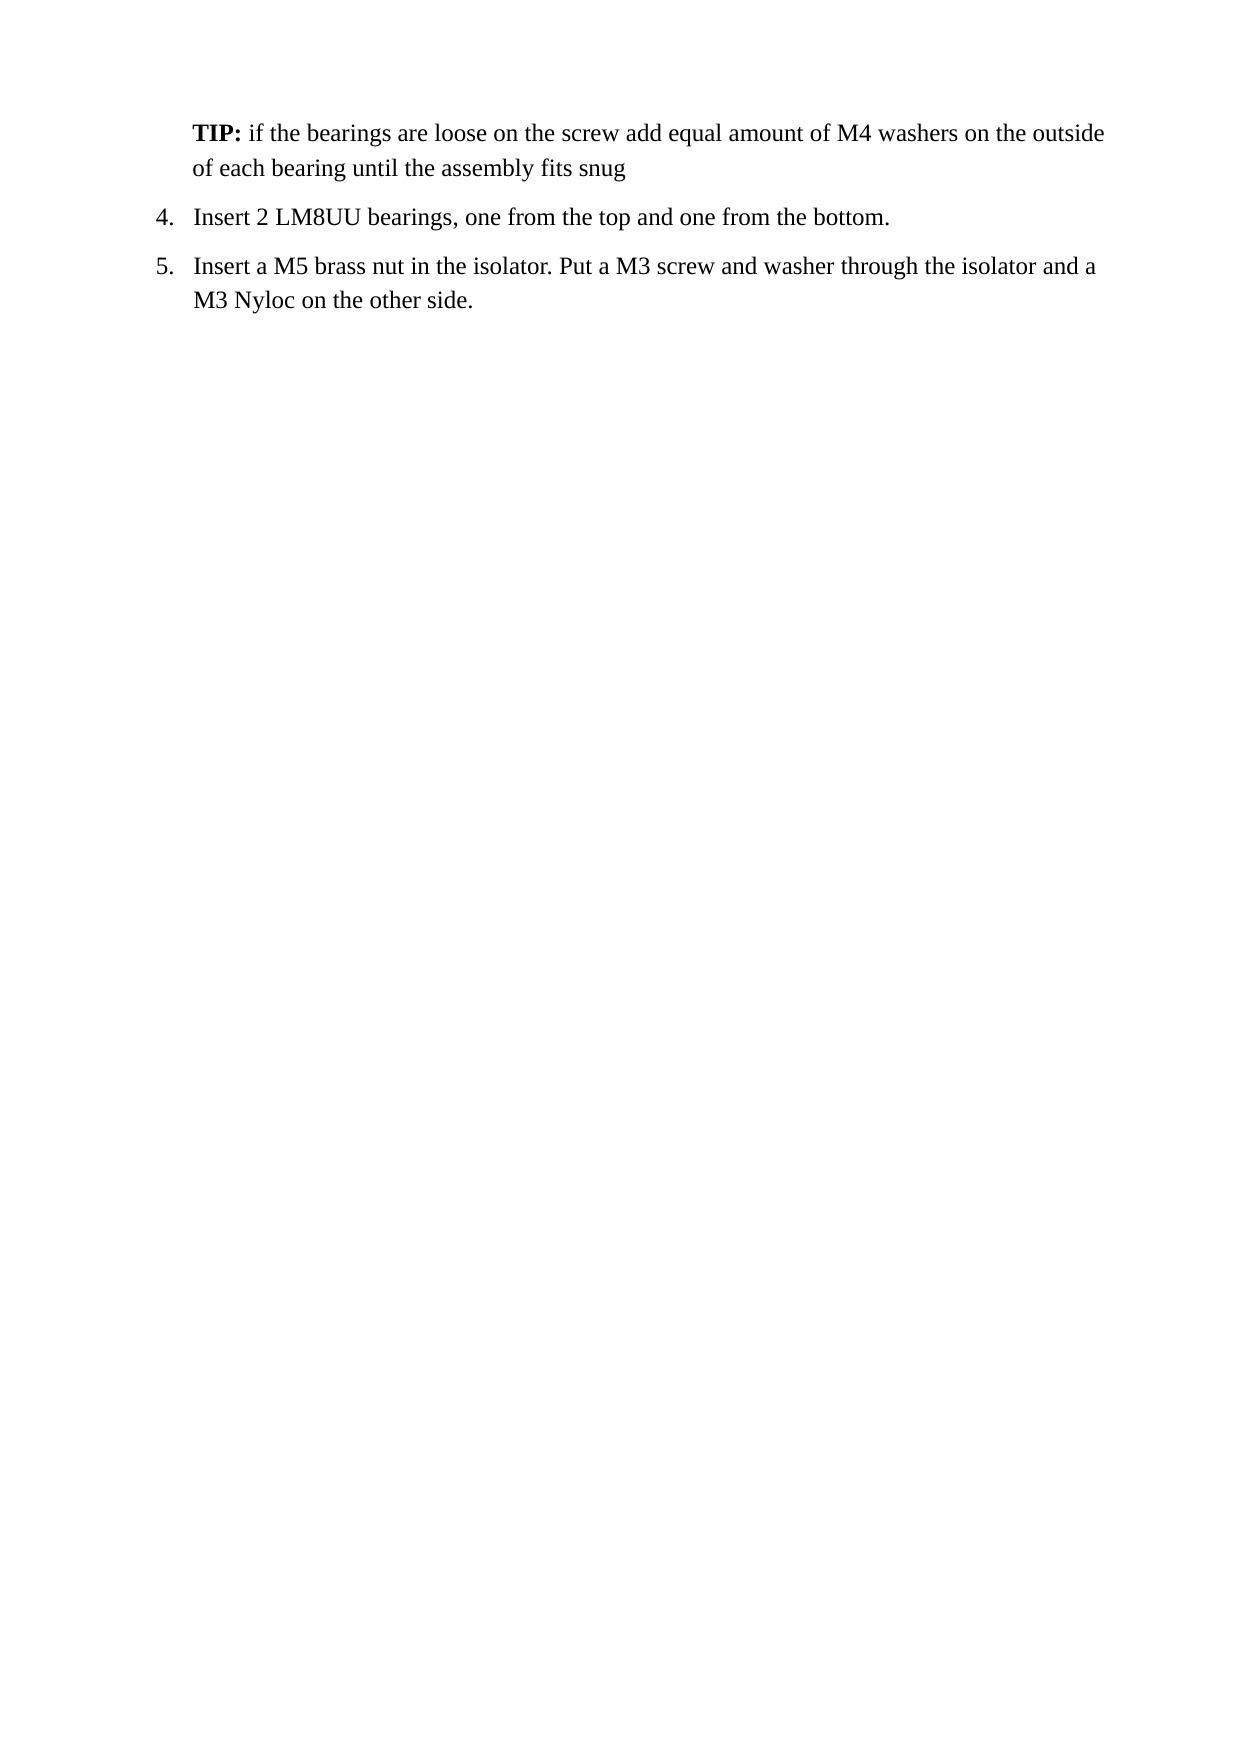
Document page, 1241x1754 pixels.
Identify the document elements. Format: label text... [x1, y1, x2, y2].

list Insert a M5 brass nut in the isolator. Put a M3 screw and washer through the isolator and a M3 Nyloc on the other side. [156, 251, 1122, 314]
text TIP: if the bearings are loose on the screw add equal amount of M4 washers on the outside of each bearing until the assembly fits snug [192, 118, 1122, 181]
list Insert 2 LM8UU bearings, one from the top and one from the bottom. [156, 202, 1122, 230]
